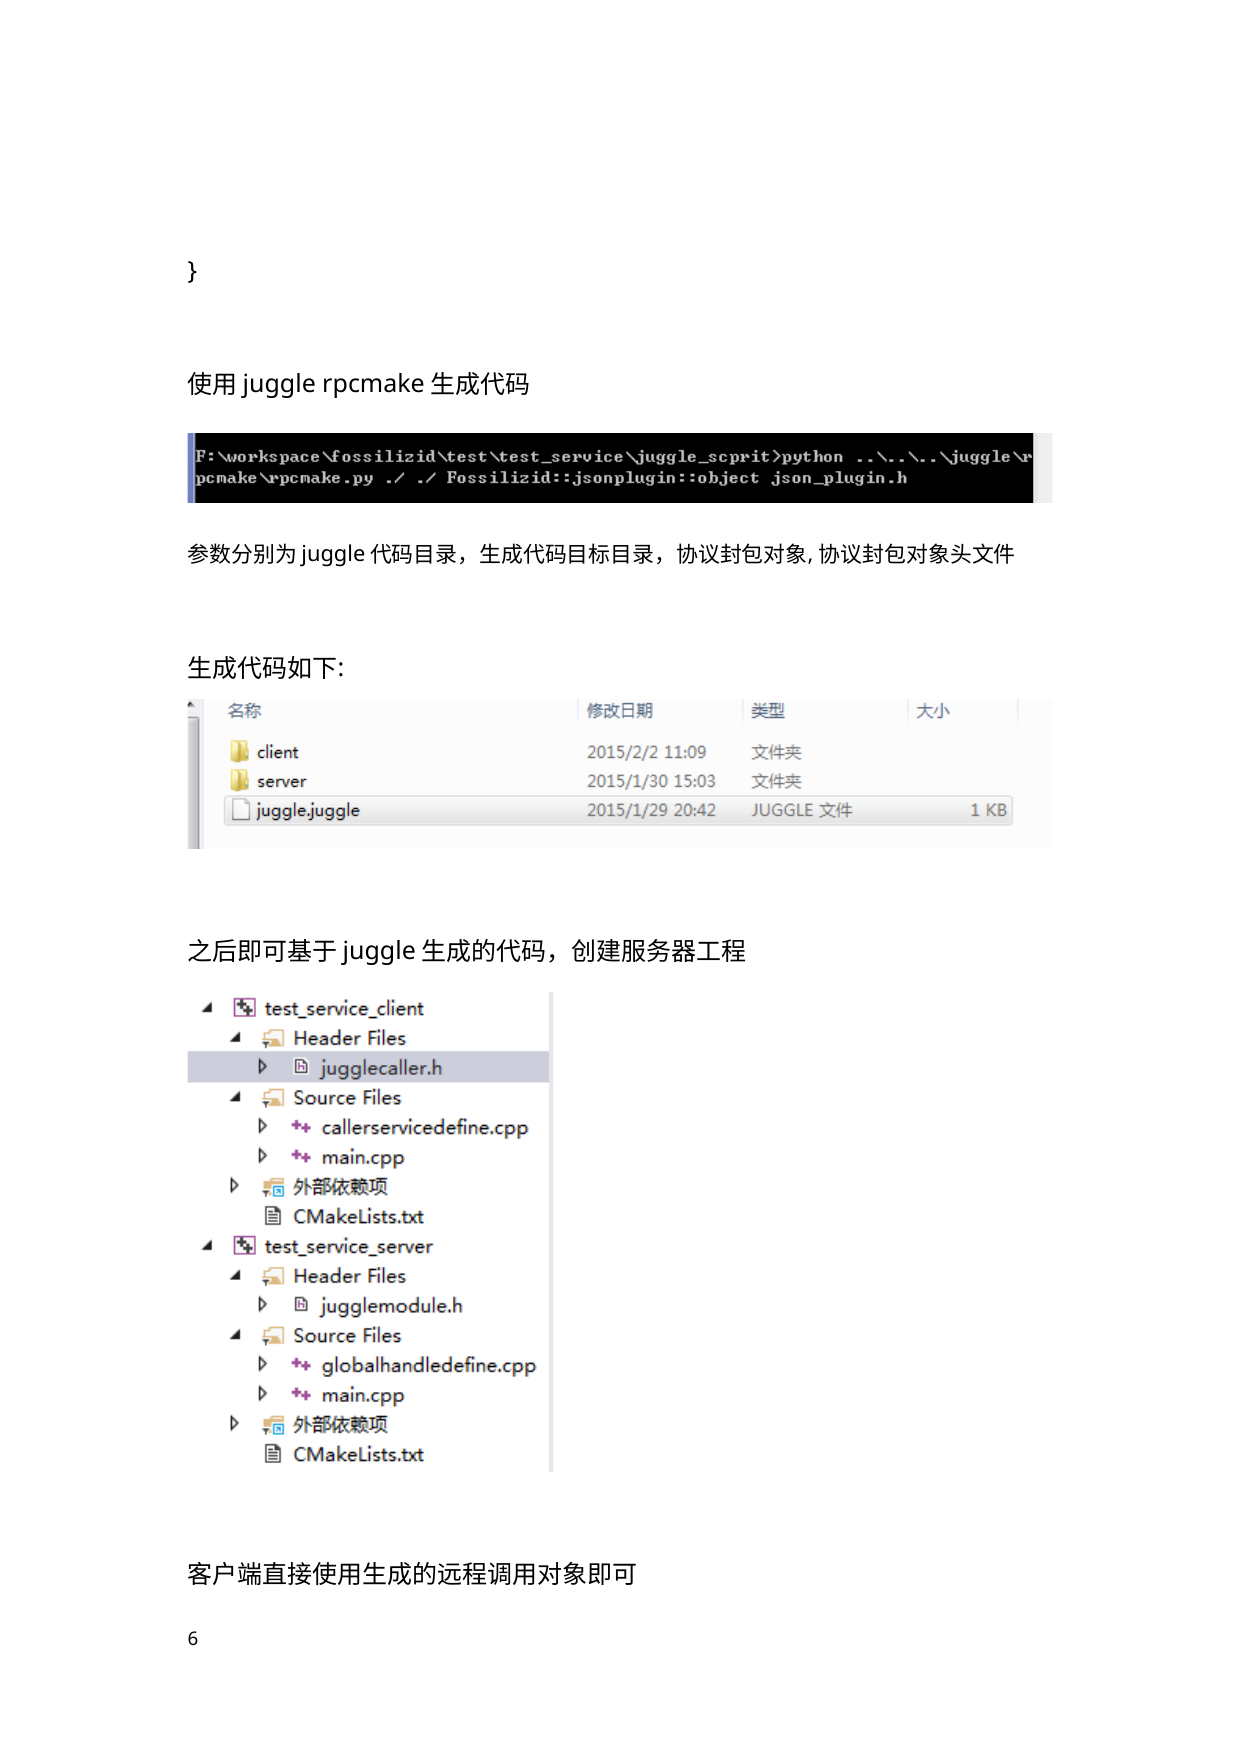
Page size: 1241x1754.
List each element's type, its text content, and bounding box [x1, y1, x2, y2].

text } [187, 225, 1053, 282]
text 客户端直接使用生成的远程调用对象即可 [187, 1529, 1053, 1585]
picture [187, 992, 554, 1472]
picture [187, 433, 1053, 503]
text 使用juggle rpcmake生成代码 [187, 339, 1053, 395]
text 之后即可基于juggle生成的代码，创建服务器工程 [187, 905, 1053, 962]
text 参数分别为juggle代码目录，生成代码目标目录，协议封包对象, 协议封包对象头文件 [187, 509, 1053, 565]
text 生成代码如下: [187, 622, 1053, 679]
picture [187, 699, 1053, 849]
